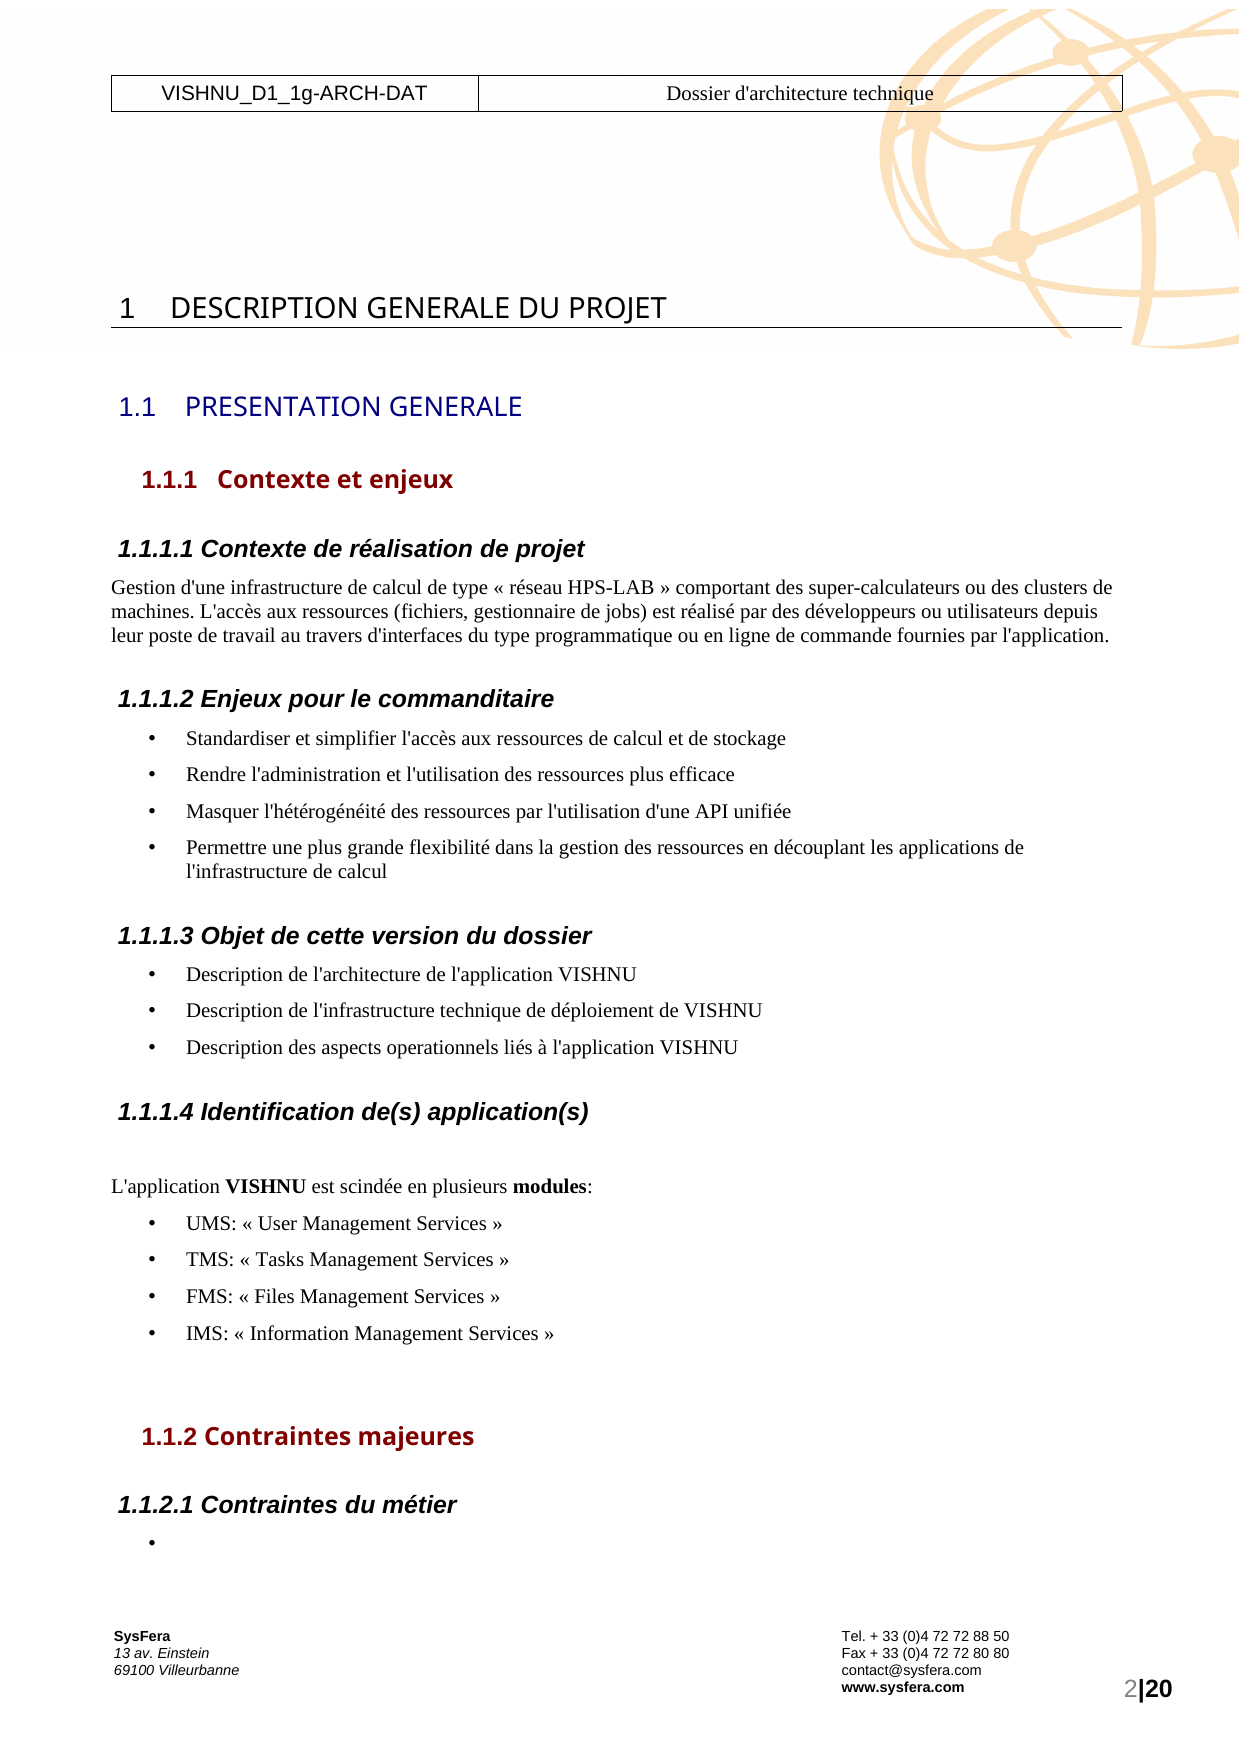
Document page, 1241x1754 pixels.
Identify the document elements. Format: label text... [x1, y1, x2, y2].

list Description de l'infrastructure technique de déploiement de VISHNU [148, 998, 1122, 1022]
list UMS: « User Management Services » [148, 1211, 1122, 1235]
text L'application VISHNU est scindée en plusieurs modules: [111, 1174, 1122, 1198]
list Rendre l'administration et l'utilisation des ressources plus efficace [148, 762, 1122, 786]
list Description des aspects operationnels liés à l'application VISHNU [148, 1035, 1122, 1059]
subtitle Contraintes du métier [111, 1490, 1122, 1519]
text Gestion d'une infrastructure de calcul de type « réseau HPS-LAB » comportant des super-calculateurs ou des clusters de machines. L'accès aux ressources (fichiers, gestionnaire de jobs) est réalisé par des développeurs ou utilisateurs depuis leur poste de travail au travers d'interfaces du type programmatique ou en ligne de commande fournies par l'application. [111, 575, 1122, 647]
list Description de l'architecture de l'application VISHNU [148, 962, 1122, 986]
picture [1, 9, 1239, 349]
subtitle PRESENTATION GENERALE [111, 388, 1122, 425]
list Masquer l'hétérogénéité des ressources par l'utilisation d'une API unifiée [148, 799, 1122, 823]
subtitle Objet de cette version du dossier [111, 921, 1122, 949]
subtitle Contexte de réalisation de projet [111, 534, 1122, 562]
list IMS: « Information Management Services » [148, 1320, 1122, 1344]
subtitle Contraintes majeures [134, 1418, 1122, 1453]
subtitle Contexte et enjeux [134, 462, 1122, 496]
subtitle Enjeux pour le commanditaire [111, 684, 1122, 713]
list Standardiser et simplifier l'accès aux ressources de calcul et de stockage [148, 726, 1122, 749]
subtitle Identification de(s) application(s) [111, 1097, 1122, 1125]
list TMS: « Tasks Management Services » [148, 1247, 1122, 1271]
list FMS: « Files Management Services » [148, 1284, 1122, 1308]
list Permettre une plus grande flexibilité dans la gestion des ressources en découplant les applications de l'infrastructure de calcul [148, 835, 1122, 883]
